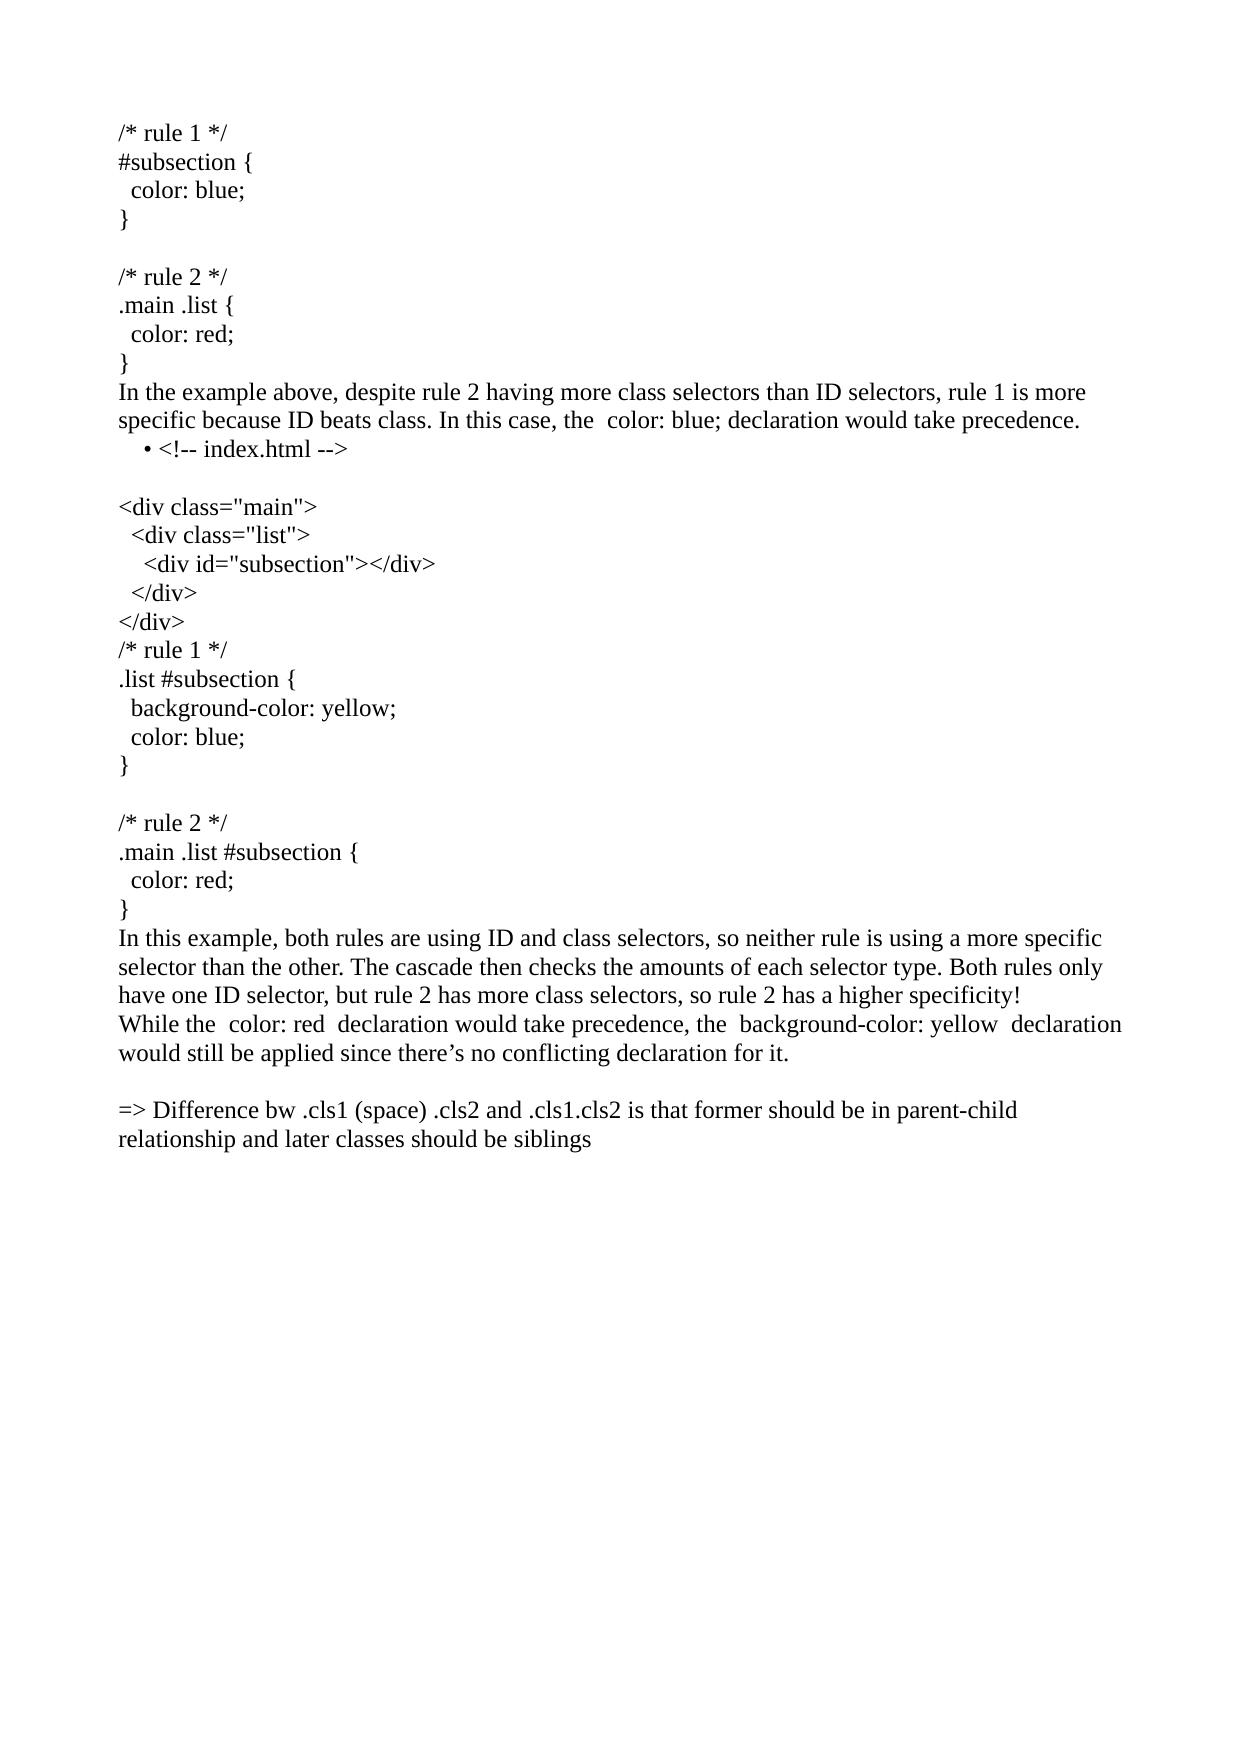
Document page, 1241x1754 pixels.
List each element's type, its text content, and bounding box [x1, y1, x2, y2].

text .main .list { [118, 291, 1122, 319]
text color: blue; [118, 176, 1122, 204]
text /* rule 2 */ [118, 262, 1122, 291]
text <div class="main"> [118, 492, 1122, 521]
text While the color: red declaration would take precedence, the background-color: yellow declaration would still be applied since there’s no conflicting declaration for it. [118, 1009, 1122, 1067]
text .list #subsection { [118, 664, 1122, 693]
text <div class="list"> [118, 521, 1122, 549]
text => Difference bw .cls1 (space) .cls2 and .cls1.cls2 is that former should be in parent-child relationship and later classes should be siblings [118, 1096, 1122, 1153]
text <div id="subsection"></div> [118, 549, 1122, 578]
text /* rule 1 */ [118, 118, 1122, 147]
text In the example above, despite rule 2 having more class selectors than ID selectors, rule 1 is more specific because ID beats class. In this case, the color: blue; declaration would take precedence. [118, 377, 1122, 434]
text </div> [118, 607, 1122, 636]
text } [118, 204, 1122, 233]
text background-color: yellow; [118, 693, 1122, 722]
text color: red; [118, 319, 1122, 348]
text } [118, 894, 1122, 923]
text color: red; [118, 866, 1122, 894]
text In this example, both rules are using ID and class selectors, so neither rule is using a more specific selector than the other. The cascade then checks the amounts of each selector type. Both rules only have one ID selector, but rule 2 has more class selectors, so rule 2 has a higher specificity! [118, 923, 1122, 1009]
text /* rule 1 */ [118, 636, 1122, 664]
text .main .list #subsection { [118, 837, 1122, 866]
text } [118, 751, 1122, 779]
text /* rule 2 */ [118, 808, 1122, 837]
text • <!-- index.html --> [118, 434, 1122, 463]
text } [118, 348, 1122, 377]
text color: blue; [118, 722, 1122, 751]
text #subsection { [118, 147, 1122, 176]
text </div> [118, 578, 1122, 607]
